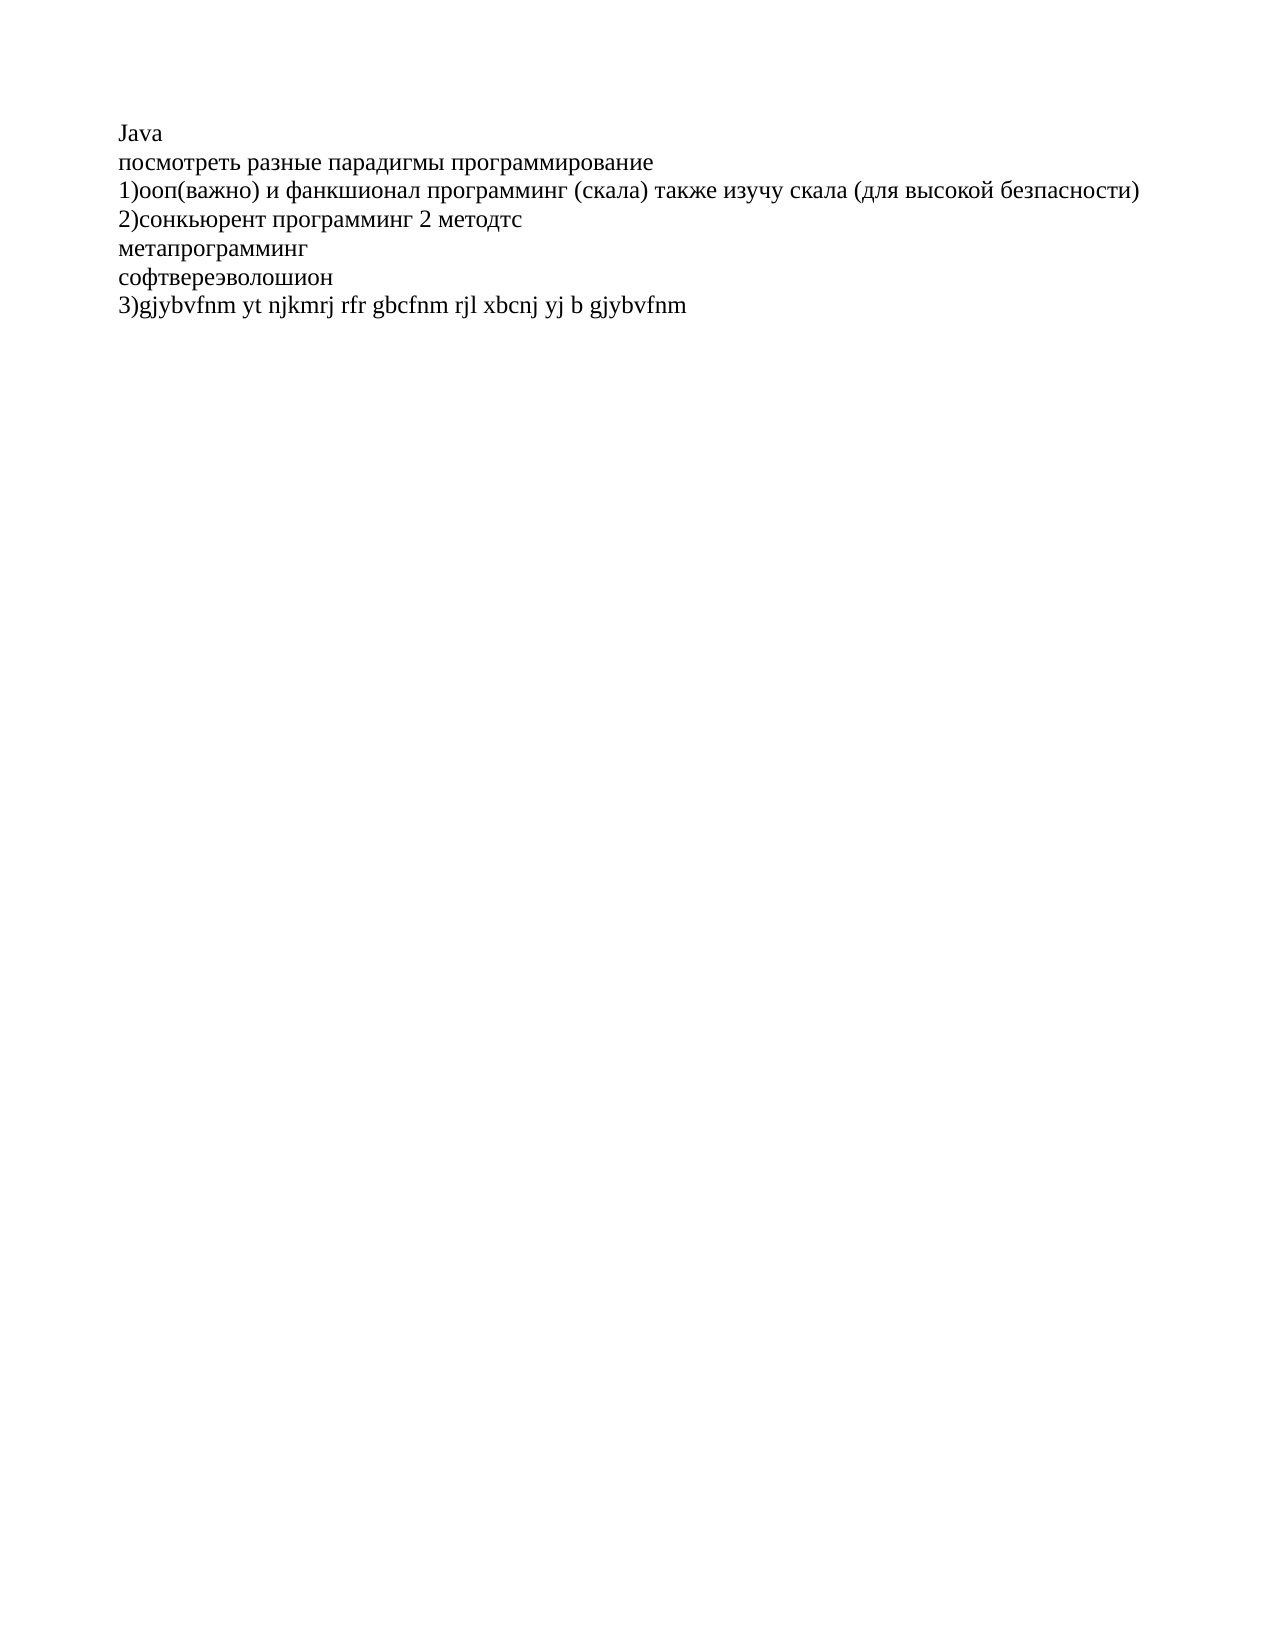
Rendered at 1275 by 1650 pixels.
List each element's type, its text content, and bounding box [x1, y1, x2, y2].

text софтвереэволошион [118, 262, 1157, 291]
text метапрограмминг [118, 233, 1157, 262]
text 2)сонкьюрент программинг 2 методтс [118, 204, 1157, 233]
text Java [118, 118, 1157, 147]
text 3)gjybvfnm yt njkmrj rfr gbcfnm rjl xbcnj yj b gjybvfnm [118, 291, 1157, 319]
text 1)ооп(важно) и фанкшионал программинг (скала) также изучу скала (для высокой безпасности) [118, 176, 1157, 204]
text посмотреть разные парадигмы программирование [118, 147, 1157, 176]
